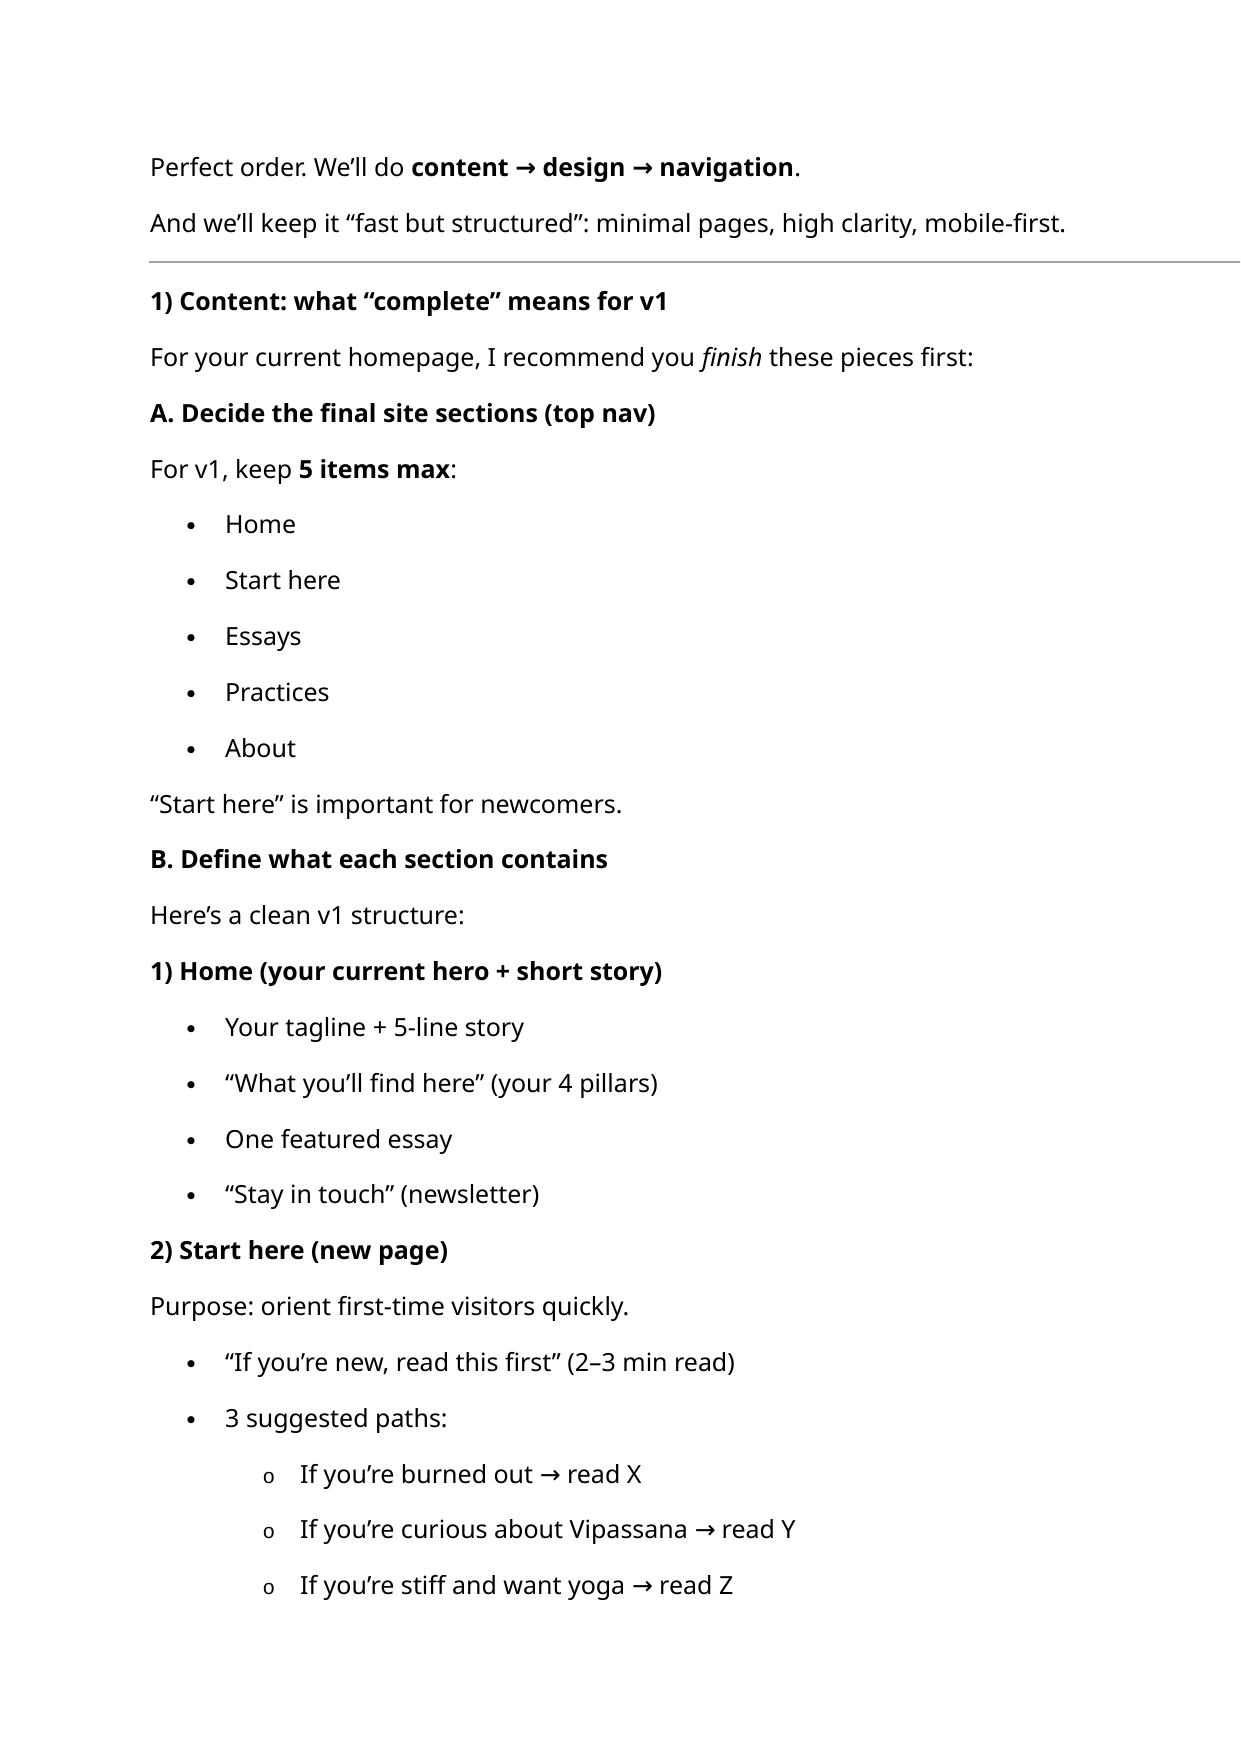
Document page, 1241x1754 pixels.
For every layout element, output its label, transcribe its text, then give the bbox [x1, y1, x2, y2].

list Start here [187, 563, 1090, 597]
list Your tagline + 5-line story [187, 1009, 1090, 1044]
list If you’re curious about Vipassana → read Y [262, 1512, 1090, 1546]
list If you’re burned out → read X [262, 1456, 1090, 1490]
text For v1, keep 5 items max: [150, 451, 1090, 485]
list “If you’re new, read this first” (2–3 min read) [187, 1344, 1090, 1379]
text 1) Content: what “complete” means for v1 [150, 284, 1090, 318]
text Purpose: orient first-time visitors quickly. [150, 1289, 1090, 1323]
text A. Decide the final site sections (top nav) [150, 395, 1090, 429]
text Perfect order. We’ll do content → design → navigation. [150, 150, 1090, 184]
list If you’re stiff and want yoga → read Z [262, 1568, 1090, 1602]
list “What you’ll find here” (your 4 pillars) [187, 1065, 1090, 1099]
text “Start here” is important for newcomers. [150, 786, 1090, 820]
list 3 suggested paths: [187, 1400, 1090, 1434]
text For your current homepage, I recommend you finish these pieces first: [150, 339, 1090, 374]
text Here’s a clean v1 structure: [150, 898, 1090, 932]
list One featured essay [187, 1121, 1090, 1155]
list “Stay in touch” (newsletter) [187, 1177, 1090, 1211]
list Practices [187, 674, 1090, 709]
text 1) Home (your current hero + short story) [150, 954, 1090, 988]
list About [187, 730, 1090, 764]
list Home [187, 507, 1090, 541]
text B. Define what each section contains [150, 842, 1090, 876]
list Essays [187, 619, 1090, 653]
text 2) Start here (new page) [150, 1233, 1090, 1267]
text And we’ll keep it “fast but structured”: minimal pages, high clarity, mobile-first. [150, 206, 1090, 240]
